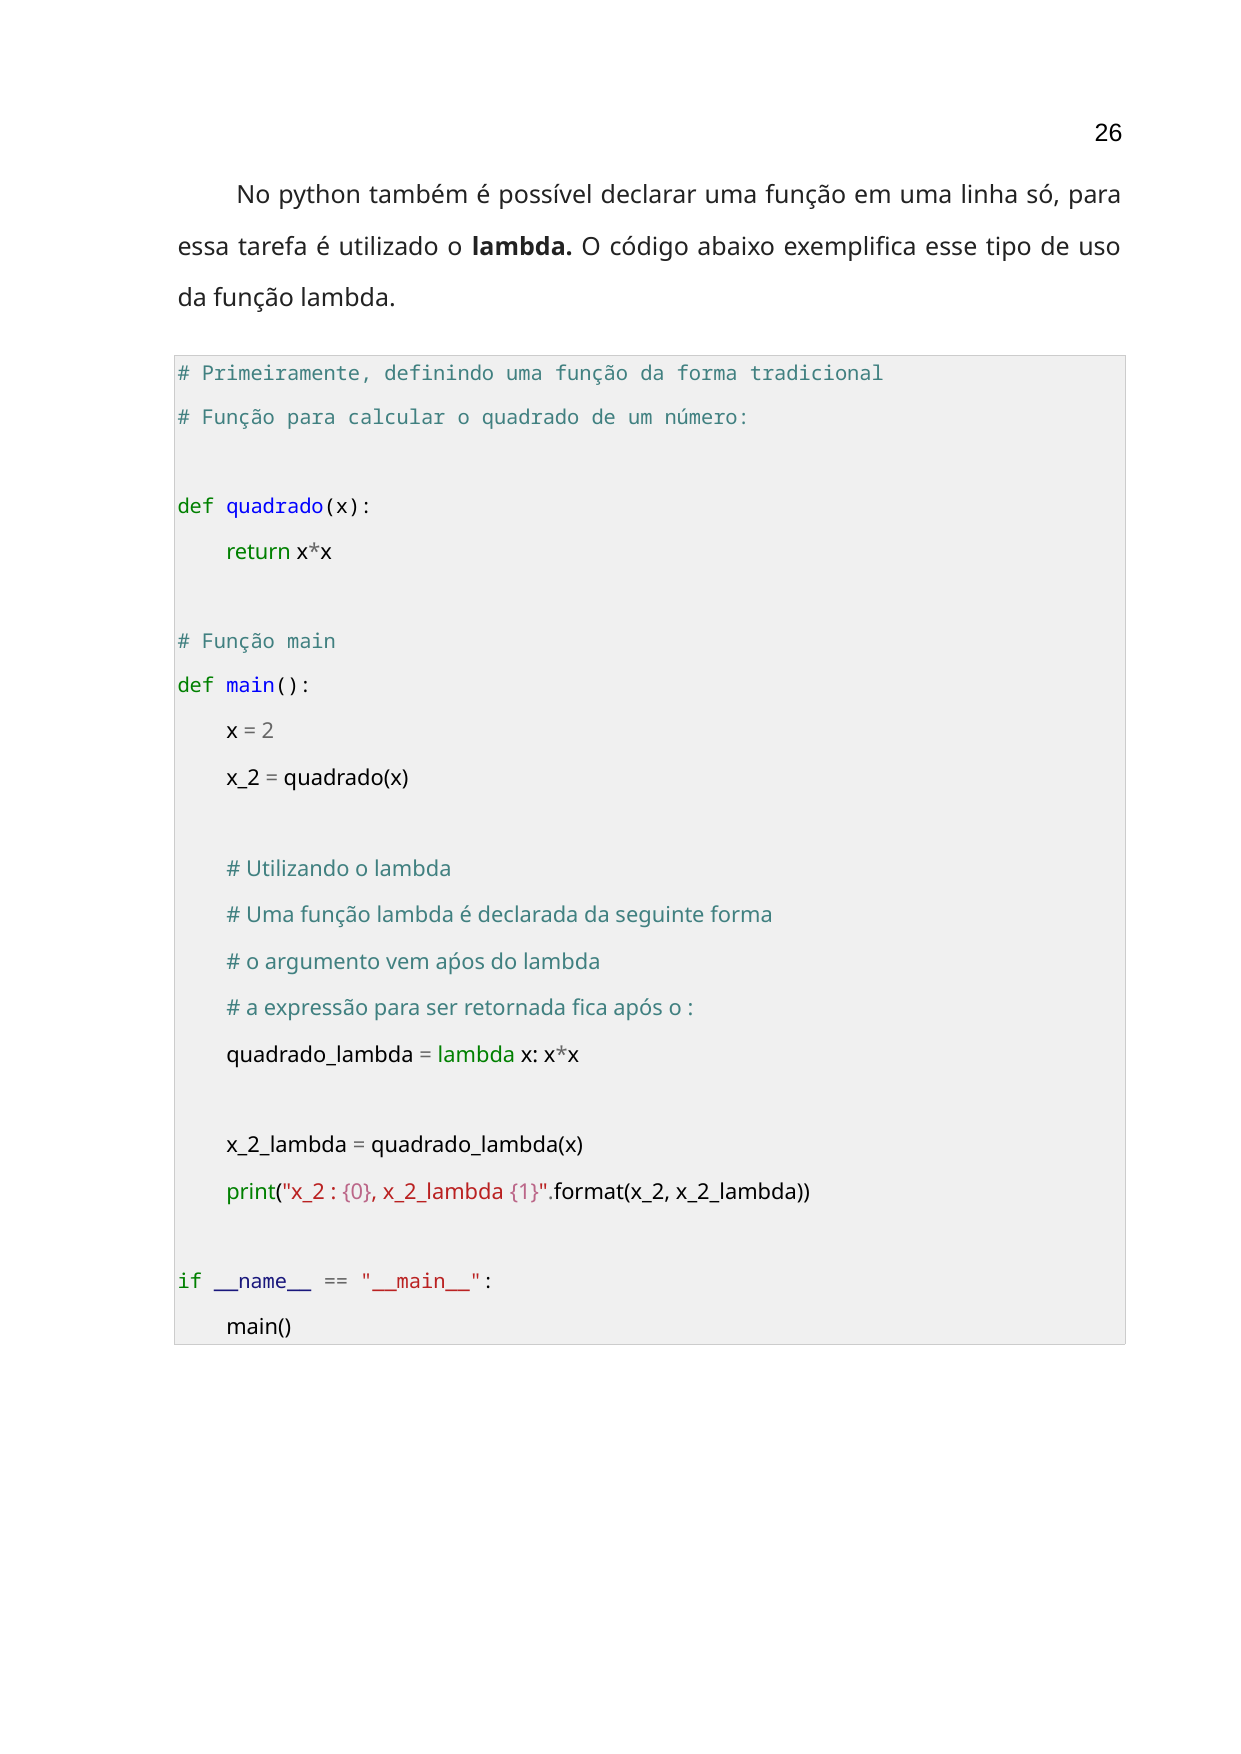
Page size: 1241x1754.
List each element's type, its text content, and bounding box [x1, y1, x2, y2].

text No python também é possível declarar uma função em uma linha só, para essa tarefa é utilizado o lambda. O código abaixo exemplifica esse tipo de uso da função lambda. [177, 177, 1122, 313]
text # Utilizando o lambda [175, 850, 1125, 882]
text # Função main [175, 624, 1125, 654]
text # Uma função lambda é declarada da seguinte forma [175, 896, 1125, 929]
text # a expressão para ser retornada fica após o : [175, 989, 1125, 1022]
text def main(): [175, 668, 1125, 699]
text # Primeiramente, definindo uma função da forma tradicional [175, 356, 1125, 386]
text x_2 = quadrado(x) [175, 759, 1125, 792]
text # o argumento vem aṕos do lambda [175, 943, 1125, 975]
text print("x_2 : {0}, x_2_lambda {1}".format(x_2, x_2_lambda)) [175, 1173, 1125, 1206]
text main() [175, 1308, 1125, 1344]
text return x*x [175, 533, 1125, 566]
text def quadrado(x): [175, 488, 1125, 519]
text x_2_lambda = quadrado_lambda(x) [175, 1126, 1125, 1159]
text if __name__ == "__main__": [175, 1264, 1125, 1294]
text # Função para calcular o quadrado de um número: [175, 400, 1125, 430]
text x = 2 [175, 712, 1125, 745]
text quadrado_lambda = lambda x: x*x [175, 1036, 1125, 1068]
